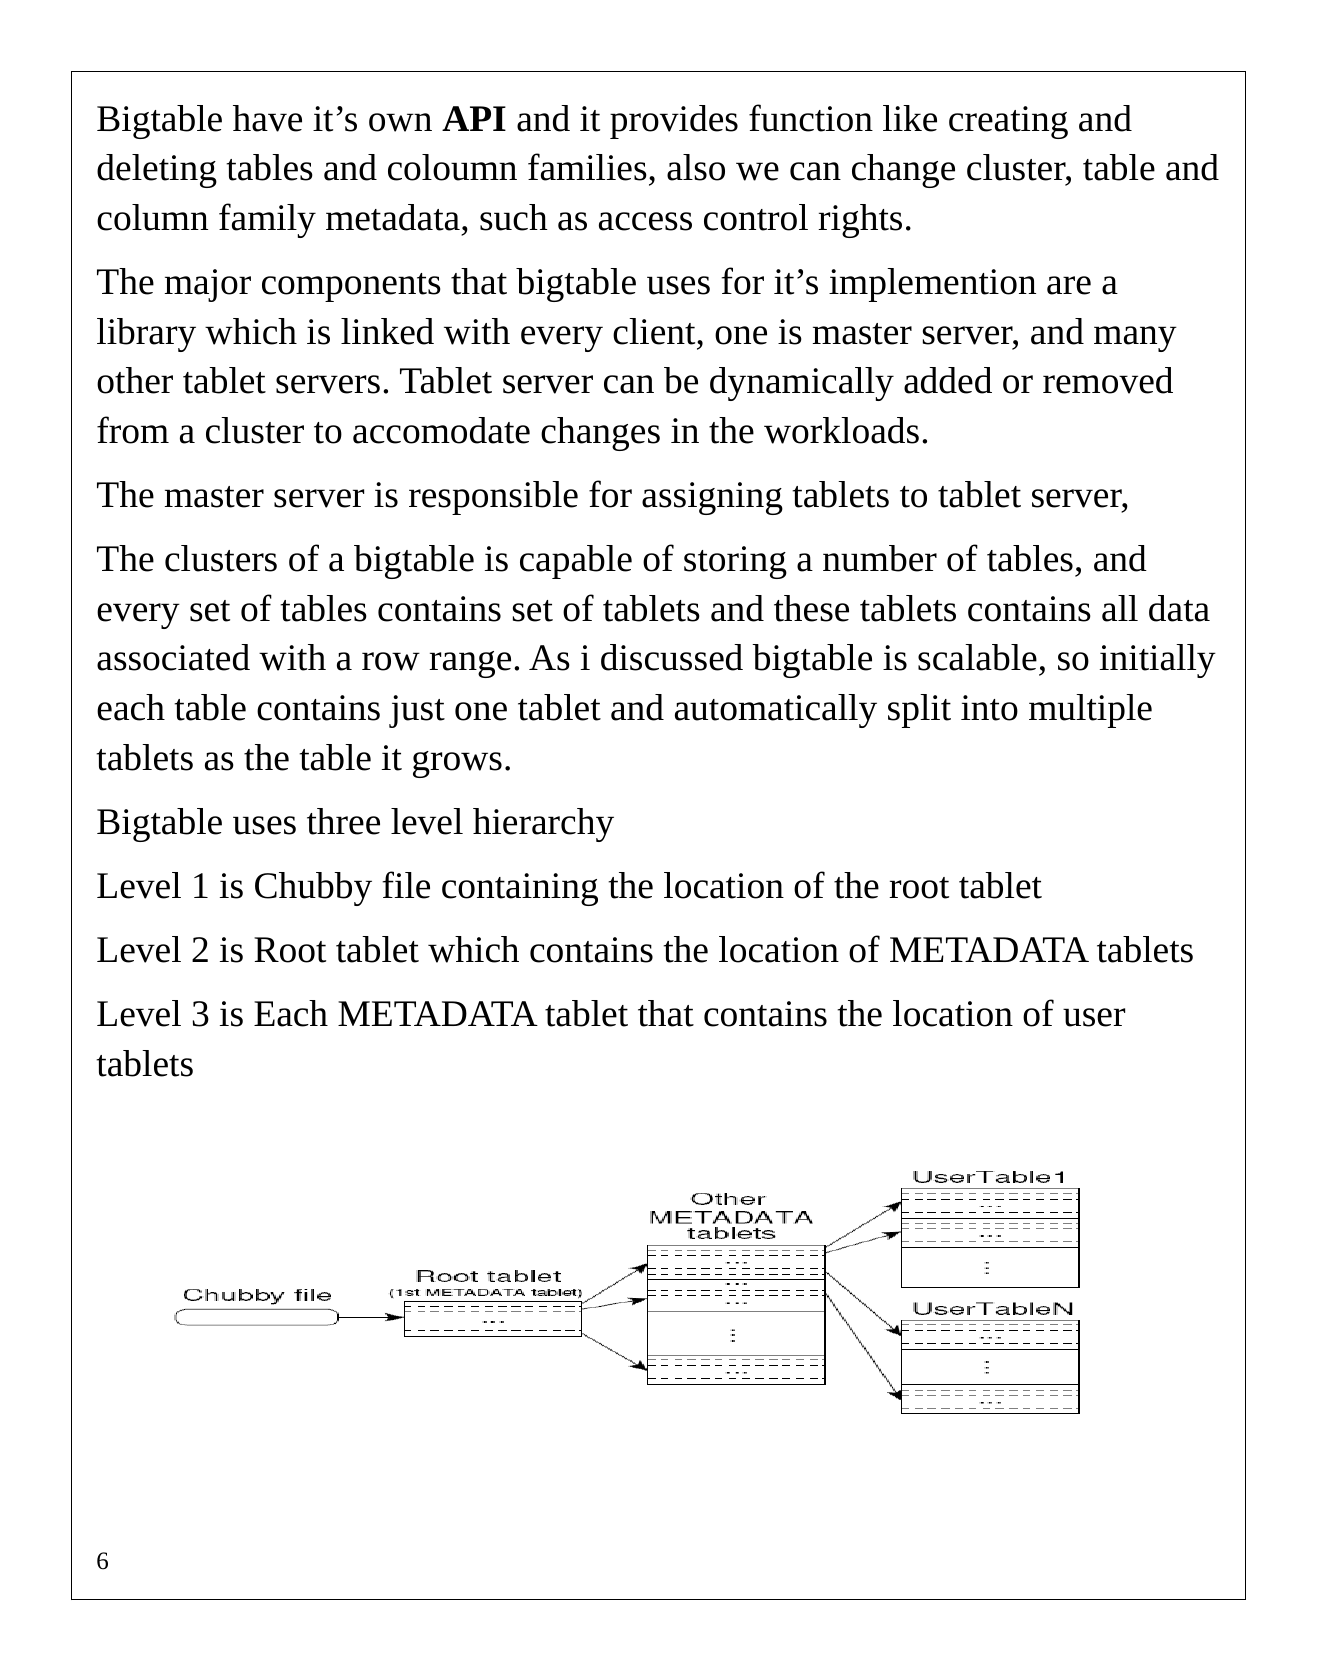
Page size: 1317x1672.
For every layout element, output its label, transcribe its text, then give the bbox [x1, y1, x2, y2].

text The major components that bigtable uses for it’s implemention are a library which is linked with every client, one is master server, and many other tablet servers. Tablet server can be dynamically added or removed from a cluster to accomodate changes in the workloads. [96, 259, 1221, 451]
text The master server is responsible for assigning tablets to tablet server, [96, 472, 1221, 516]
text Level 1 is Chubby file containing the location of the root tablet [96, 863, 1221, 906]
text Level 2 is Root tablet which contains the location of METADATA tablets [96, 927, 1221, 971]
text Bigtable have it’s own API and it provides function like creating and deleting tables and coloumn families, also we can change cluster, table and column family metadata, such as access control rights. [96, 96, 1221, 238]
picture [144, 1158, 1137, 1439]
text Level 3 is Each METADATA tablet that contains the location of user tablets [96, 992, 1221, 1084]
text Bigtable uses three level hierarchy [96, 799, 1221, 842]
text The clusters of a bigtable is capable of storing a number of tables, and every set of tables contains set of tablets and these tablets contains all data associated with a row range. As i discussed bigtable is scalable, so initially each table contains just one tablet and automatically split into multiple tablets as the table it grows. [96, 537, 1221, 778]
